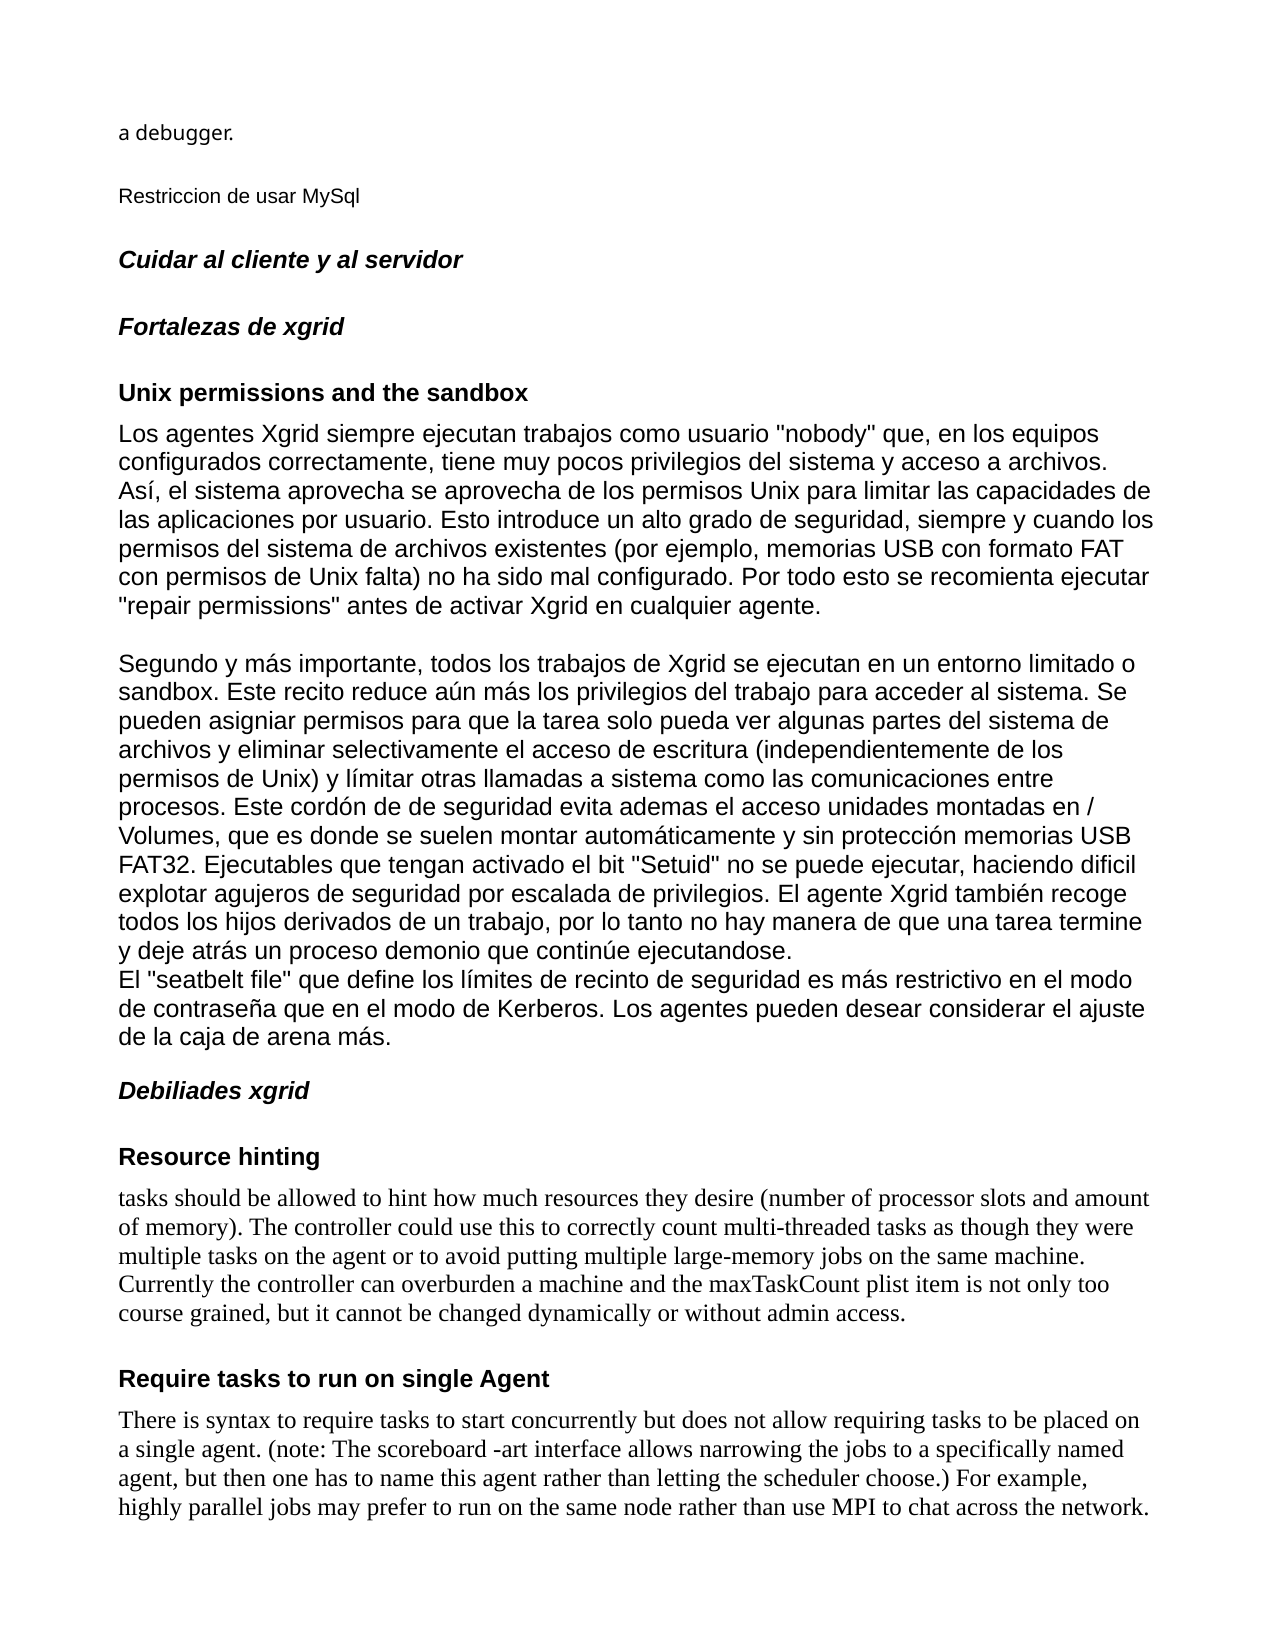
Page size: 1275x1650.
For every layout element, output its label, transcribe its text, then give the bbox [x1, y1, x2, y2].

subtitle Resource hinting [118, 1142, 1157, 1171]
text Segundo y más importante, todos los trabajos de Xgrid se ejecutan en un entorno limitado o sandbox. Este recito reduce aún más los privilegios del trabajo para acceder al sistema. Se pueden asigniar permisos para que la tarea solo pueda ver algunas partes del sistema de archivos y eliminar selectivamente el acceso de escritura (independientemente de los permisos de Unix) y límitar otras llamadas a sistema como las comunicaciones entre procesos. Este cordón de de seguridad evita ademas el acceso unidades montadas en / Volumes, que es donde se suelen montar automáticamente y sin protección memorias USB FAT32. Ejecutables que tengan activado el bit "Setuid" no se puede ejecutar, haciendo dificil explotar agujeros de seguridad por escalada de privilegios. El agente Xgrid también recoge todos los hijos derivados de un trabajo, por lo tanto no hay manera de que una tarea termine y deje atrás un proceso demonio que continúe ejecutandose. [118, 649, 1157, 965]
subtitle Debiliades xgrid [118, 1076, 1157, 1105]
subtitle Unix permissions and the sandbox [118, 378, 1157, 406]
text El "seatbelt file" que define los límites de recinto de seguridad es más restrictivo en el modo de contraseña que en el modo de Kerberos. Los agentes pueden desear considerar el ajuste de la caja de arena más. [118, 965, 1157, 1051]
text tasks should be allowed to hint how much resources they desire (number of processor slots and amount of memory). The controller could use this to correctly count multi-threaded tasks as though they were multiple tasks on the agent or to avoid putting multiple large-memory jobs on the same machine. Currently the controller can overburden a machine and the maxTaskCount plist item is not only too course grained, but it cannot be changed dynamically or without admin access. [118, 1183, 1157, 1327]
subtitle Cuidar al cliente y al servidor [118, 246, 1157, 274]
subtitle Restriccion de usar MySql [118, 184, 1157, 208]
subtitle Fortalezas de xgrid [118, 312, 1157, 340]
text Los agentes Xgrid siempre ejecutan trabajos como usuario "nobody" que, en los equipos configurados correctamente, tiene muy pocos privilegios del sistema y acceso a archivos. Así, el sistema aprovecha se aprovecha de los permisos Unix para limitar las capacidades de las aplicaciones por usuario. Esto introduce un alto grado de seguridad, siempre y cuando los permisos del sistema de archivos existentes (por ejemplo, memorias USB con formato FAT con permisos de Unix falta) no ha sido mal configurado. Por todo esto se recomienta ejecutar "repair permissions" antes de activar Xgrid en cualquier agente. [118, 419, 1157, 620]
text There is syntax to require tasks to start concurrently but does not allow requiring tasks to be placed on a single agent. (note: The scoreboard -art interface allows narrowing the jobs to a specifically named agent, but then one has to name this agent rather than letting the scheduler choose.) For example, highly parallel jobs may prefer to run on the same node rather than use MPI to chat across the network. [118, 1406, 1157, 1521]
text a debugger. [118, 118, 1157, 147]
subtitle Require tasks to run on single Agent [118, 1364, 1157, 1393]
